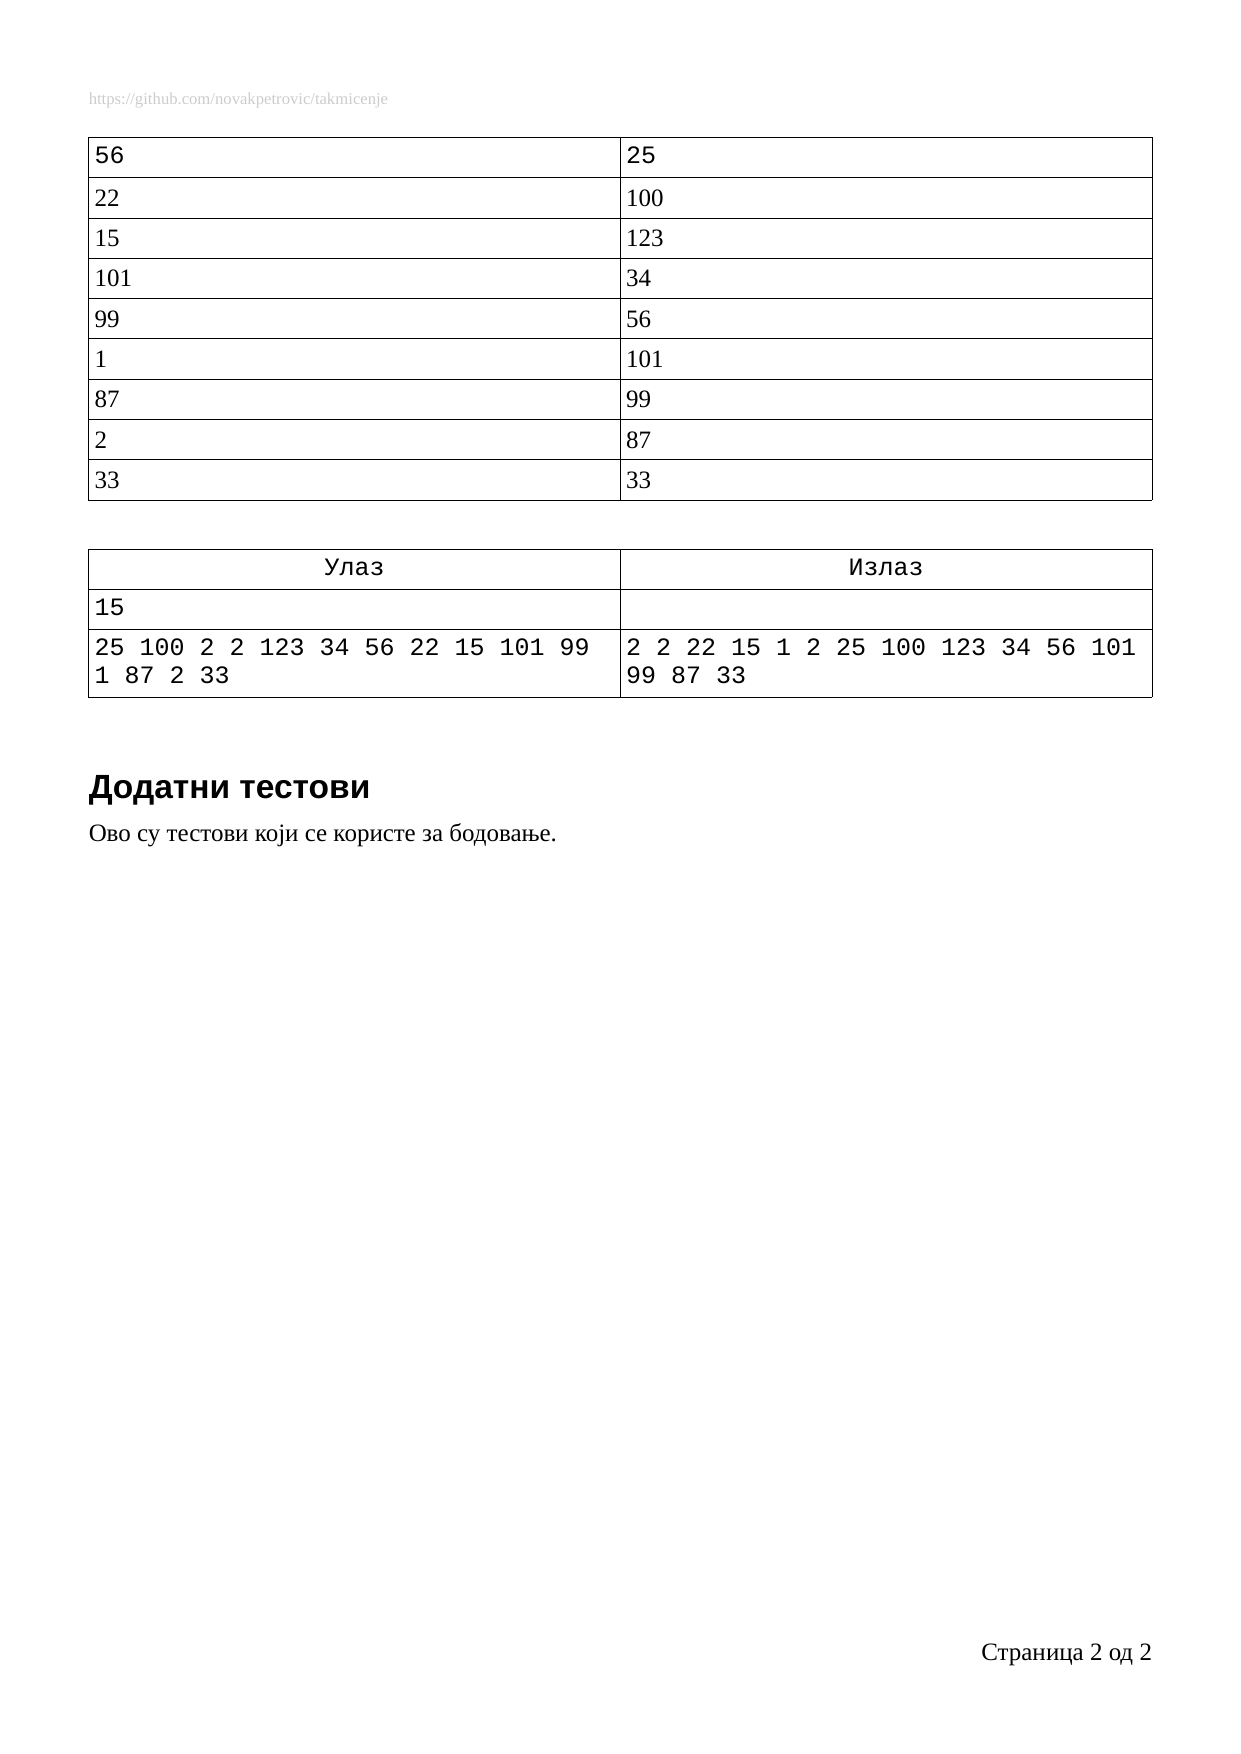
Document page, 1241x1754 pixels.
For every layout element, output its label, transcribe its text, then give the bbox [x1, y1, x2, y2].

table_cell 100 [621, 178, 1152, 217]
table_cell 22 [89, 178, 620, 217]
table_cell 56 [621, 299, 1152, 338]
table_cell 2 [89, 420, 620, 459]
table_cell 25 100 2 2 123 34 56 22 15 101 99 1 87 2 33 [89, 630, 620, 697]
table_cell 34 [621, 259, 1152, 298]
table_cell 101 [89, 259, 620, 298]
table_cell 123 [621, 219, 1152, 258]
table_cell 2 2 22 15 1 2 25 100 123 34 56 101 99 87 33 [621, 630, 1152, 697]
table_cell 99 [89, 299, 620, 338]
table_cell 33 [89, 460, 620, 499]
table_cell [621, 590, 1152, 628]
table_cell 15 [89, 590, 620, 628]
table_cell 99 [621, 380, 1152, 419]
table_cell 33 [621, 460, 1152, 499]
table_cell 56 [89, 138, 620, 177]
table_cell 87 [621, 420, 1152, 459]
table_cell 1 [89, 339, 620, 379]
table_header Улаз [89, 550, 620, 589]
text Ово су тестови који се користе за бодовање. [88, 818, 1152, 847]
table_cell 15 [89, 219, 620, 258]
table_cell 87 [89, 380, 620, 419]
table_header Излаз [621, 550, 1152, 589]
table_cell 25 [621, 138, 1152, 177]
subtitle Додатни тестови [88, 767, 1152, 805]
table_cell 101 [621, 339, 1152, 379]
